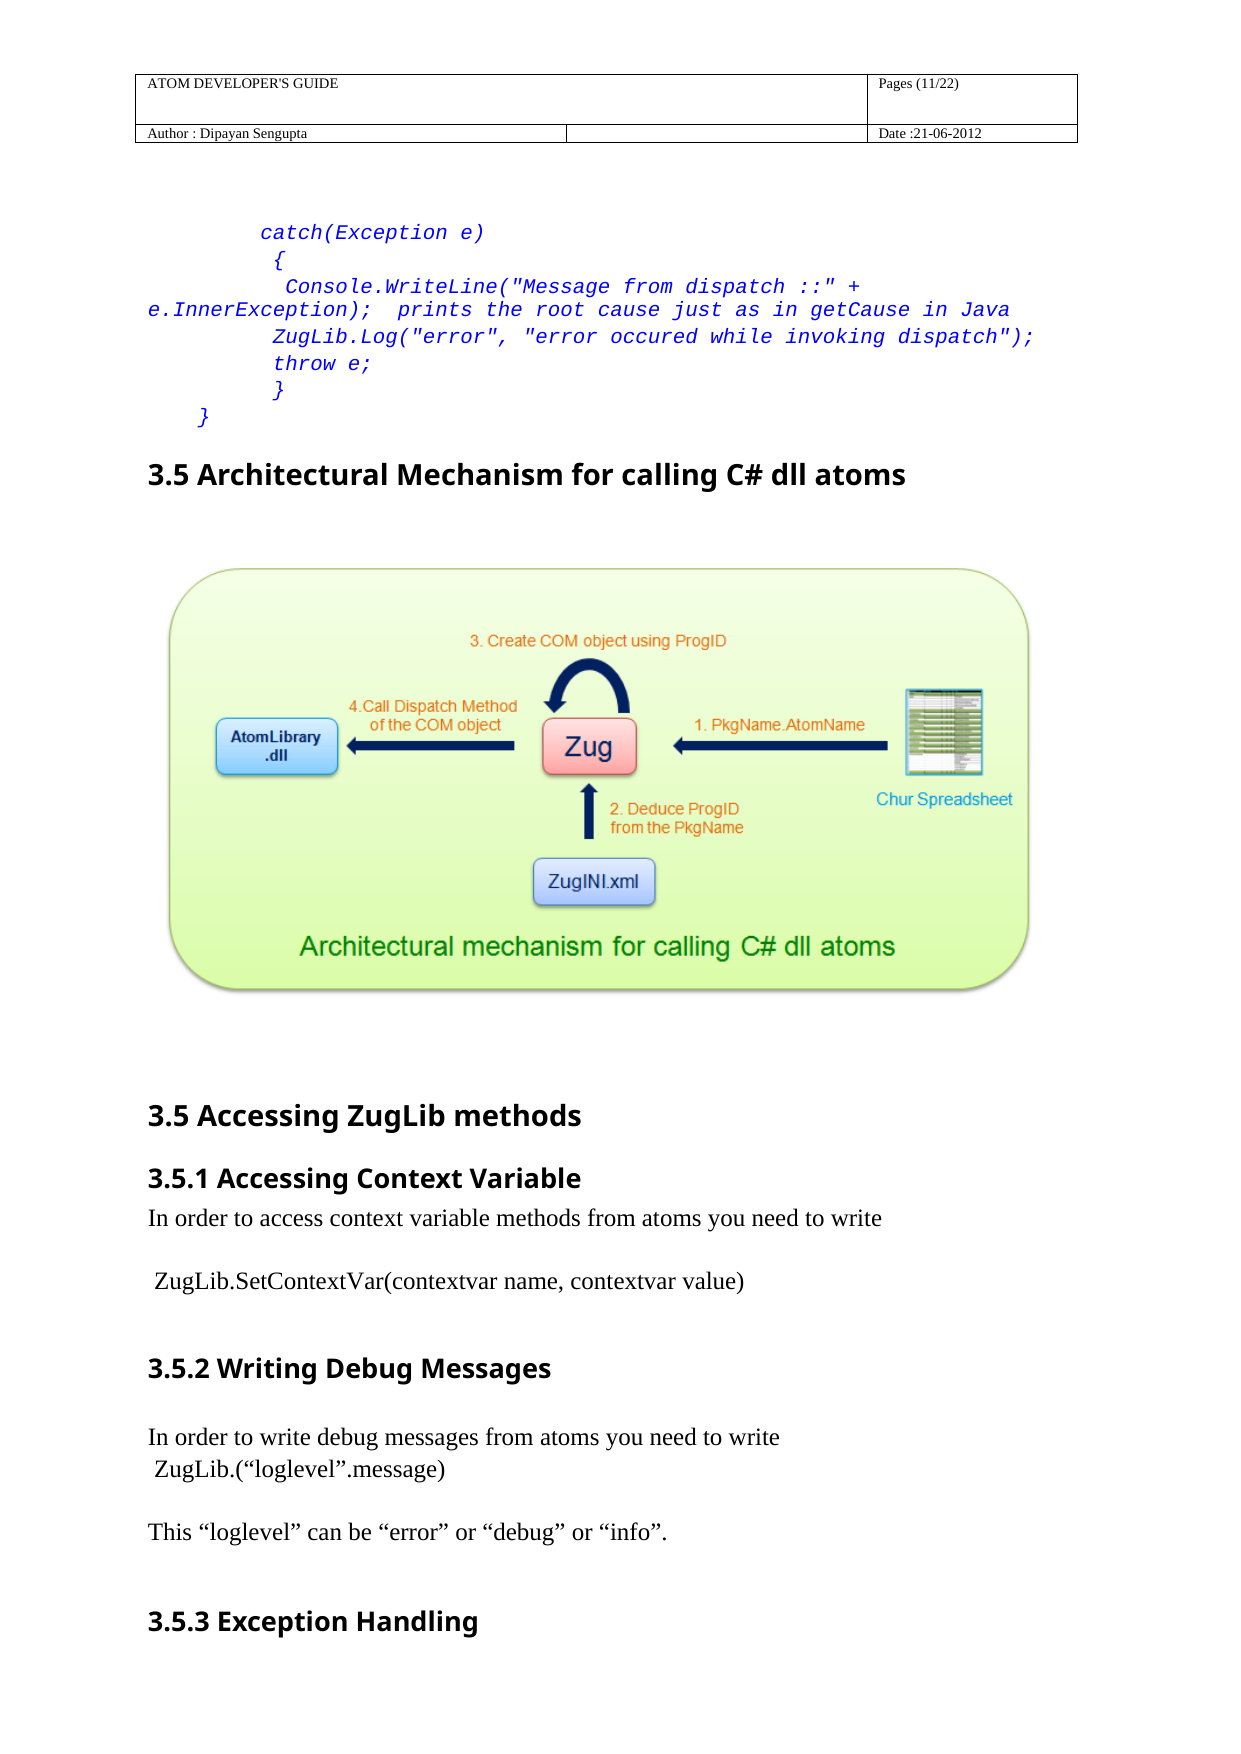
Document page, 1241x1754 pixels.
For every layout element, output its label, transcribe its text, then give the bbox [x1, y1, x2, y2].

text { [148, 249, 1050, 273]
text In order to write debug messages from atoms you need to write [148, 1422, 1050, 1451]
text This “loglevel” can be “error” or “debug” or “info”. [148, 1517, 1050, 1546]
text } [148, 379, 1050, 403]
subtitle 3.5.3 Exception Handling [148, 1603, 1050, 1639]
subtitle 3.5.2 Writing Debug Messages [148, 1349, 1050, 1386]
text throw e; [148, 353, 1050, 376]
text ZugLib.SetContextVar(contextvar name, contextvar value) [148, 1266, 1050, 1295]
text Console.WriteLine("Message from dispatch ::" + e.InnerException); prints the root cause just as in getCause in Java [148, 276, 1050, 323]
picture [147, 559, 1050, 1006]
text In order to access context variable methods from atoms you need to write [148, 1203, 1050, 1231]
text ZugLib.(“loglevel”.message) [148, 1454, 1050, 1482]
text } [148, 406, 1050, 429]
text ZugLib.Log("error", "error occured while invoking dispatch"); [148, 326, 1050, 349]
subtitle 3.5 Accessing ZugLib methods [148, 1095, 1050, 1134]
subtitle 3.5.1 Accessing Context Variable [148, 1159, 1050, 1196]
text catch(Exception e) [148, 222, 1050, 246]
subtitle 3.5 Architectural Mechanism for calling C# dll atoms [148, 454, 1050, 494]
